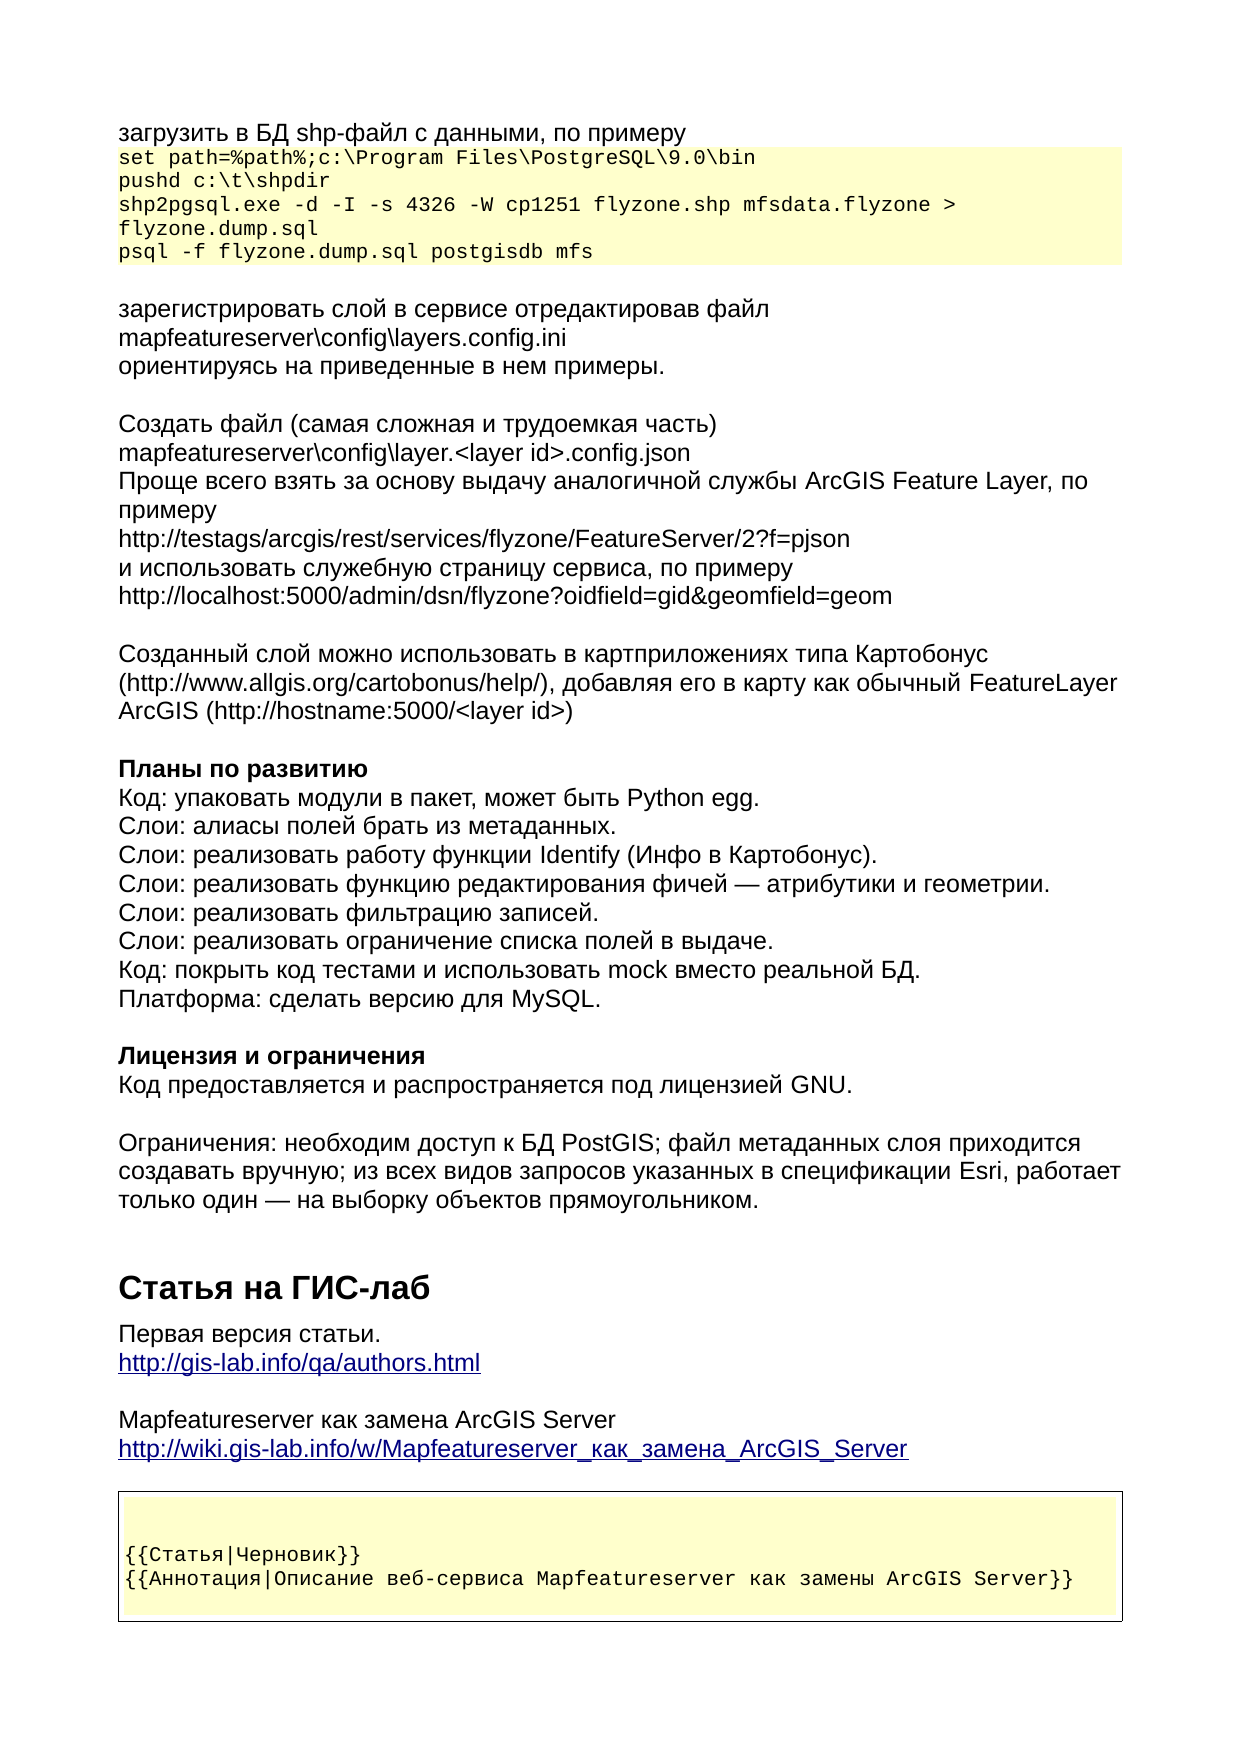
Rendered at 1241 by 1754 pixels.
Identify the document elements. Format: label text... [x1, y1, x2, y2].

text Слои: реализовать ограничение списка полей в выдаче. [118, 926, 1122, 955]
text set path=%path%;c:\Program Files\PostgreSQL\9.0\bin [118, 147, 1122, 171]
table_header {{Статья|Черновик}} {{Аннотация|Описание веб-сервиса Mapfeatureserver как замены ArcGIS Server}} [119, 1492, 1122, 1621]
text mapfeatureserver\config\layer.<layer id>.config.json [118, 438, 1122, 466]
text Слои: алиасы полей брать из метаданных. [118, 811, 1122, 840]
text Ограничения: необходим доступ к БД PostGIS; файл метаданных слоя приходится создавать вручную; из всех видов запросов указанных в спецификации Esri, работает только один — на выборку объектов прямоугольником. [118, 1128, 1122, 1214]
text Проще всего взять за основу выдачу аналогичной службы ArcGIS Feature Layer, по примеру [118, 466, 1122, 524]
text Созданный слой можно использовать в картприложениях типа Картобонус (http://www.allgis.org/cartobonus/help/), добавляя его в карту как обычный FeatureLayer ArcGIS (http://hostname:5000/<layer id>) [118, 639, 1122, 725]
text http://gis-lab.info/qa/authors.html [118, 1347, 1122, 1376]
text http://wiki.gis-lab.info/w/Mapfeatureserver_как_замена_ArcGIS_Server [118, 1434, 1122, 1462]
text pushd c:\t\shpdir [118, 171, 1122, 194]
text Слои: реализовать фильтрацию записей. [118, 898, 1122, 926]
text Первая версия статьи. [118, 1319, 1122, 1347]
text загрузить в БД shp-файл с данными, по примеру [118, 118, 1122, 147]
text Слои: реализовать функцию редактирования фичей — атрибутики и геометрии. [118, 869, 1122, 898]
text http://localhost:5000/admin/dsn/flyzone?oidfield=gid&geomfield=geom [118, 581, 1122, 610]
text Слои: реализовать работу функции Identify (Инфо в Картобонус). [118, 840, 1122, 869]
subtitle Статья на ГИС-лаб [118, 1268, 1122, 1306]
text mapfeatureserver\config\layers.config.ini [118, 323, 1122, 351]
text ориентируясь на приведенные в нем примеры. [118, 351, 1122, 380]
text Создать файл (самая сложная и трудоемкая часть) [118, 409, 1122, 438]
text Планы по развитию [118, 754, 1122, 783]
text psql -f flyzone.dump.sql postgisdb mfs [118, 241, 1122, 265]
text и использовать служебную страницу сервиса, по примеру [118, 553, 1122, 581]
text Лицензия и ограничения [118, 1041, 1122, 1070]
text Код: упаковать модули в пакет, может быть Python egg. [118, 783, 1122, 811]
text shp2pgsql.exe -d -I -s 4326 -W cp1251 flyzone.shp mfsdata.flyzone > flyzone.dump.sql [118, 194, 1122, 241]
text Код: покрыть код тестами и использовать mock вместо реальной БД. [118, 955, 1122, 984]
text Платформа: сделать версию для MySQL. [118, 984, 1122, 1013]
text зарегистрировать слой в сервисе отредактировав файл [118, 294, 1122, 323]
text Mapfeatureserver как замена ArcGIS Server [118, 1405, 1122, 1434]
text Код предоставляется и распространяется под лицензией GNU. [118, 1070, 1122, 1099]
text http://testags/arcgis/rest/services/flyzone/FeatureServer/2?f=pjson [118, 524, 1122, 553]
